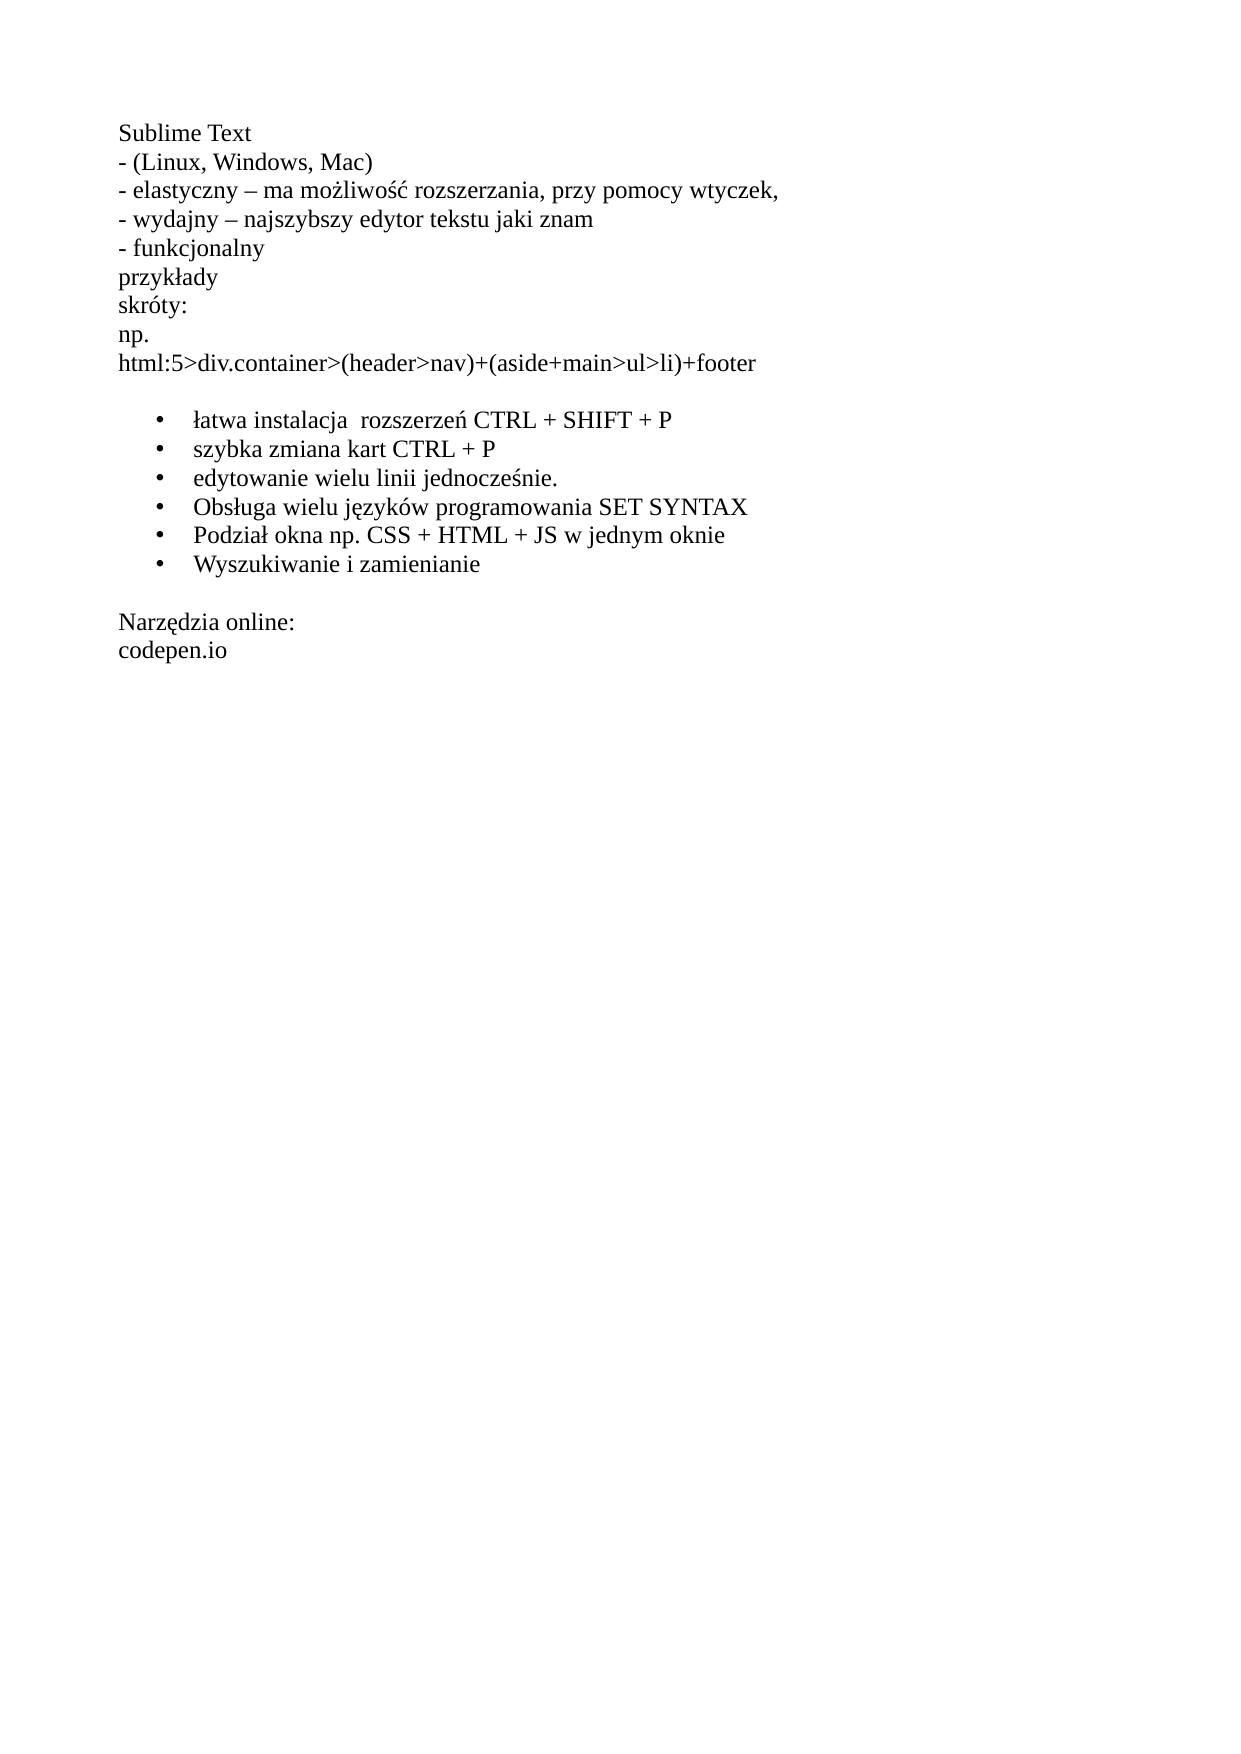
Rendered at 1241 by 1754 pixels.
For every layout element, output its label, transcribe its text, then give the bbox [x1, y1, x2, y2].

list łatwa instalacja rozszerzeń CTRL + SHIFT + P [156, 406, 1122, 434]
text Sublime Text [118, 118, 1122, 147]
list Podział okna np. CSS + HTML + JS w jednym oknie [156, 521, 1122, 549]
text html:5>div.container>(header>nav)+(aside+main>ul>li)+footer [118, 348, 1122, 377]
list szybka zmiana kart CTRL + P [156, 434, 1122, 463]
text - wydajny – najszybszy edytor tekstu jaki znam [118, 204, 1122, 233]
text - (Linux, Windows, Mac) [118, 147, 1122, 176]
list Wyszukiwanie i zamienianie [156, 549, 1122, 578]
list edytowanie wielu linii jednocześnie. [156, 463, 1122, 492]
text codepen.io [118, 636, 1122, 664]
text np. [118, 319, 1122, 348]
list Obsługa wielu języków programowania SET SYNTAX [156, 492, 1122, 521]
text Narzędzia online: [118, 607, 1122, 636]
text - funkcjonalny [118, 233, 1122, 262]
text przykłady [118, 262, 1122, 291]
text skróty: [118, 291, 1122, 319]
text - elastyczny – ma możliwość rozszerzania, przy pomocy wtyczek, [118, 176, 1122, 204]
